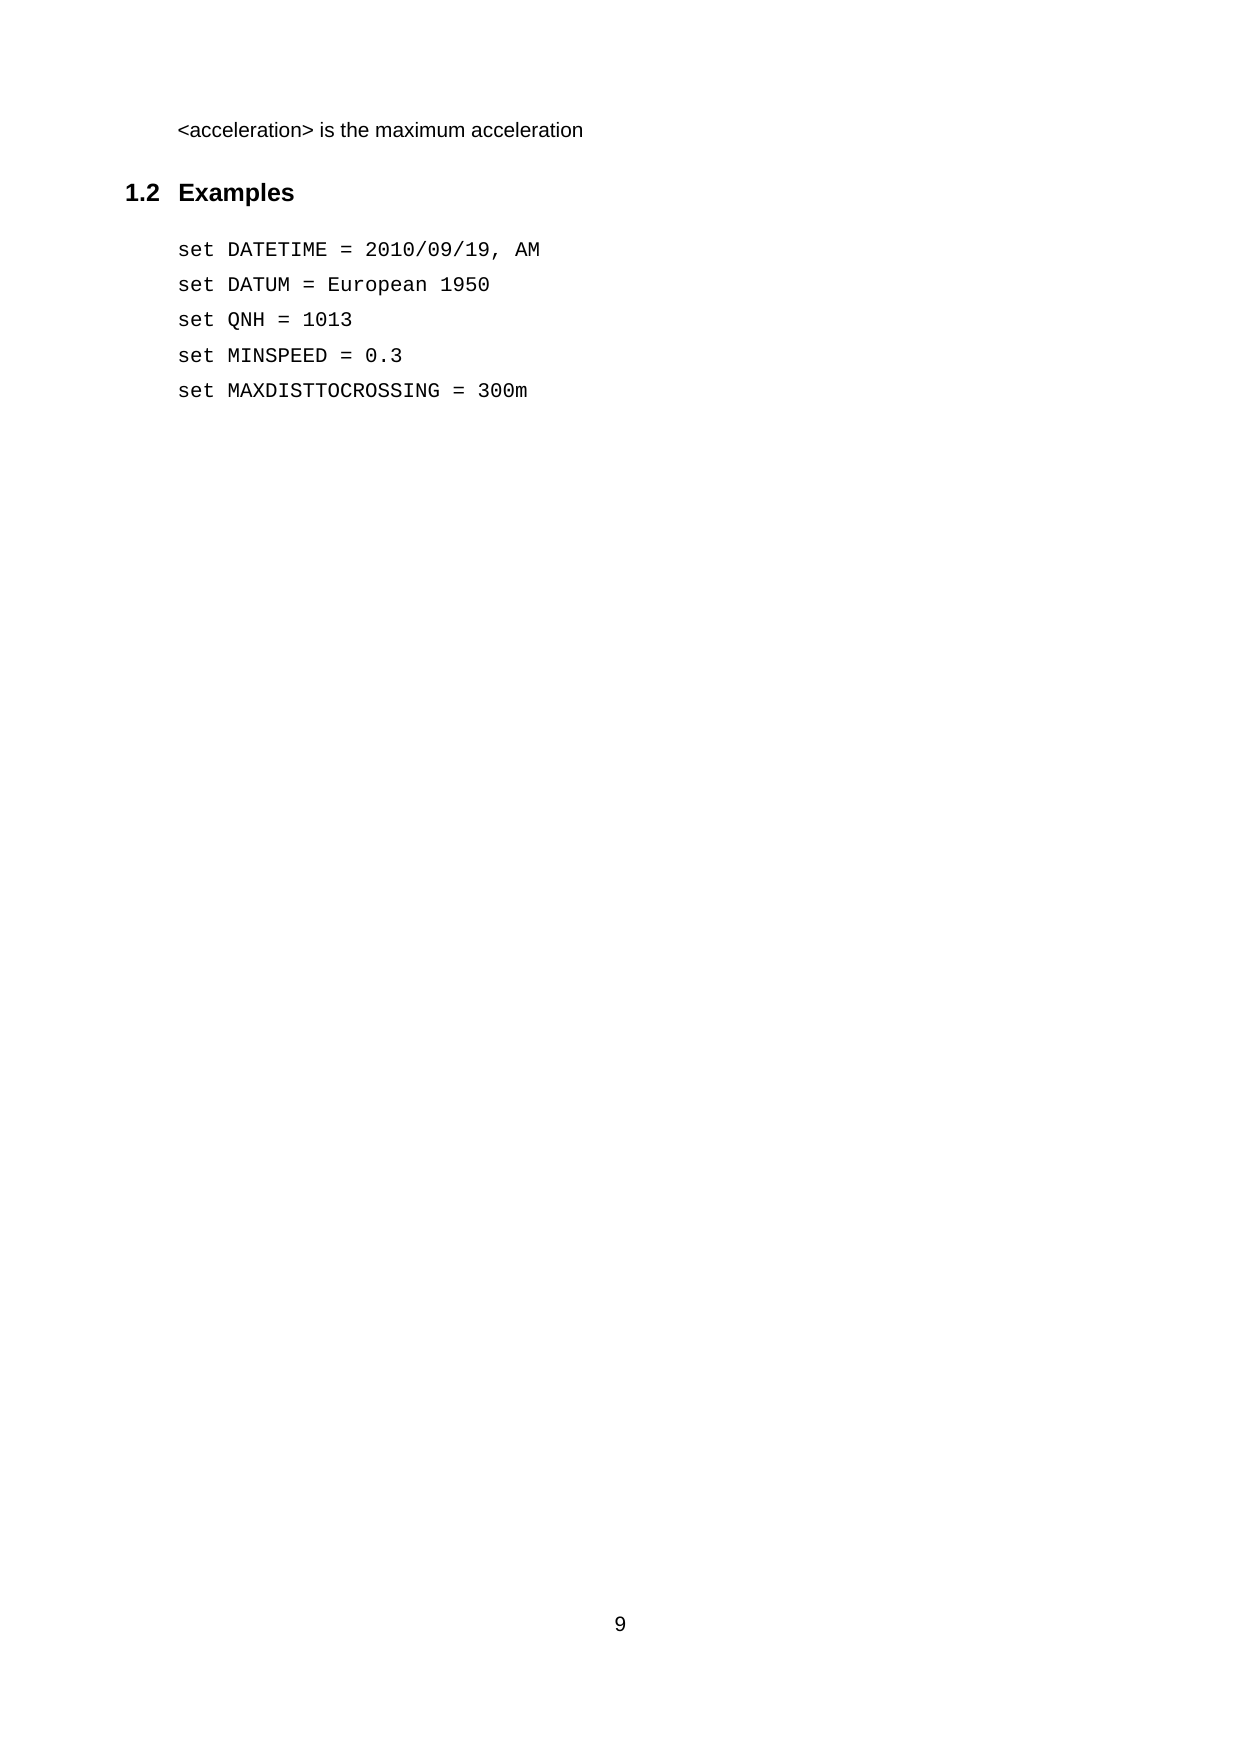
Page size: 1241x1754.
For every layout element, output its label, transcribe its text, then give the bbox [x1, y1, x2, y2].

subtitle Examples [118, 178, 1122, 206]
text set DATETIME = 2010/09/19, AM set DATUM = European 1950 set QNH = 1013 set MINSPEED = 0.3 set MAXDISTTOCROSSING = 300m [177, 238, 1063, 404]
list <acceleration> is the maximum acceleration [177, 118, 1122, 142]
